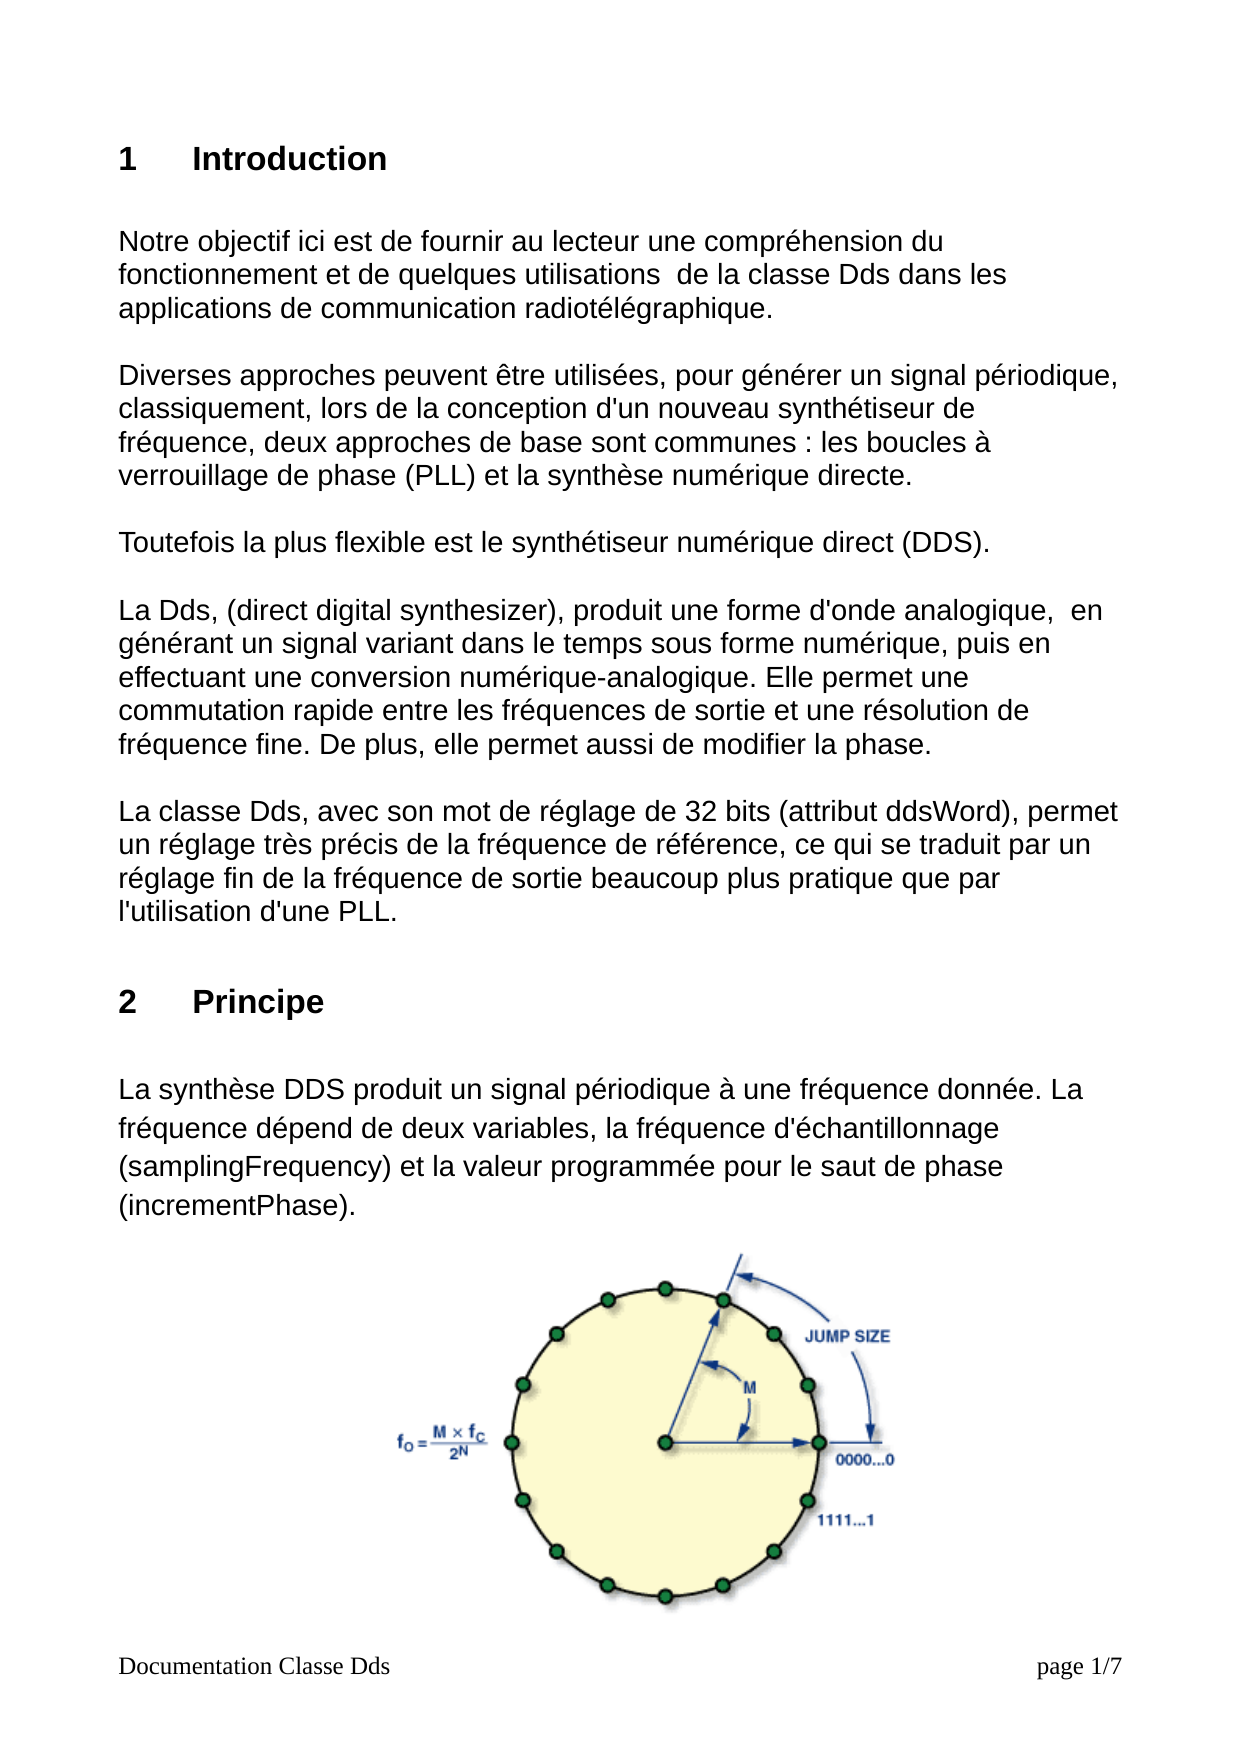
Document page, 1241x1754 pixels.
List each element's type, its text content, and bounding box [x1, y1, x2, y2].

picture [313, 1223, 989, 1621]
subtitle Principe [118, 982, 1122, 1060]
text La Dds, (direct digital synthesizer), produit une forme d'onde analogique, en générant un signal variant dans le temps sous forme numérique, puis en effectuant une conversion numérique-analogique. Elle permet une commutation rapide entre les fréquences de sortie et une résolution de fréquence fine. De plus, elle permet aussi de modifier la phase. [118, 593, 1122, 760]
text Notre objectif ici est de fournir au lecteur une compréhension du fonctionnement et de quelques utilisations de la classe Dds dans les applications de communication radiotélégraphique. [118, 224, 1122, 324]
text La synthèse DDS produit un signal périodique à une fréquence donnée. La fréquence dépend de deux variables, la fréquence d'échantillonnage (samplingFrequency) et la valeur programmée pour le saut de phase (incrementPhase). [118, 1072, 1122, 1221]
subtitle Introduction [118, 139, 1122, 178]
text Diverses approches peuvent être utilisées, pour générer un signal périodique, classiquement, lors de la conception d'un nouveau synthétiseur de fréquence, deux approches de base sont communes : les boucles à verrouillage de phase (PLL) et la synthèse numérique directe. [118, 358, 1122, 492]
text Toutefois la plus flexible est le synthétiseur numérique direct (DDS). [118, 526, 1122, 559]
text La classe Dds, avec son mot de réglage de 32 bits (attribut ddsWord), permet un réglage très précis de la fréquence de référence, ce qui se traduit par un réglage fin de la fréquence de sortie beaucoup plus pratique que par l'utilisation d'une PLL. [118, 794, 1122, 928]
